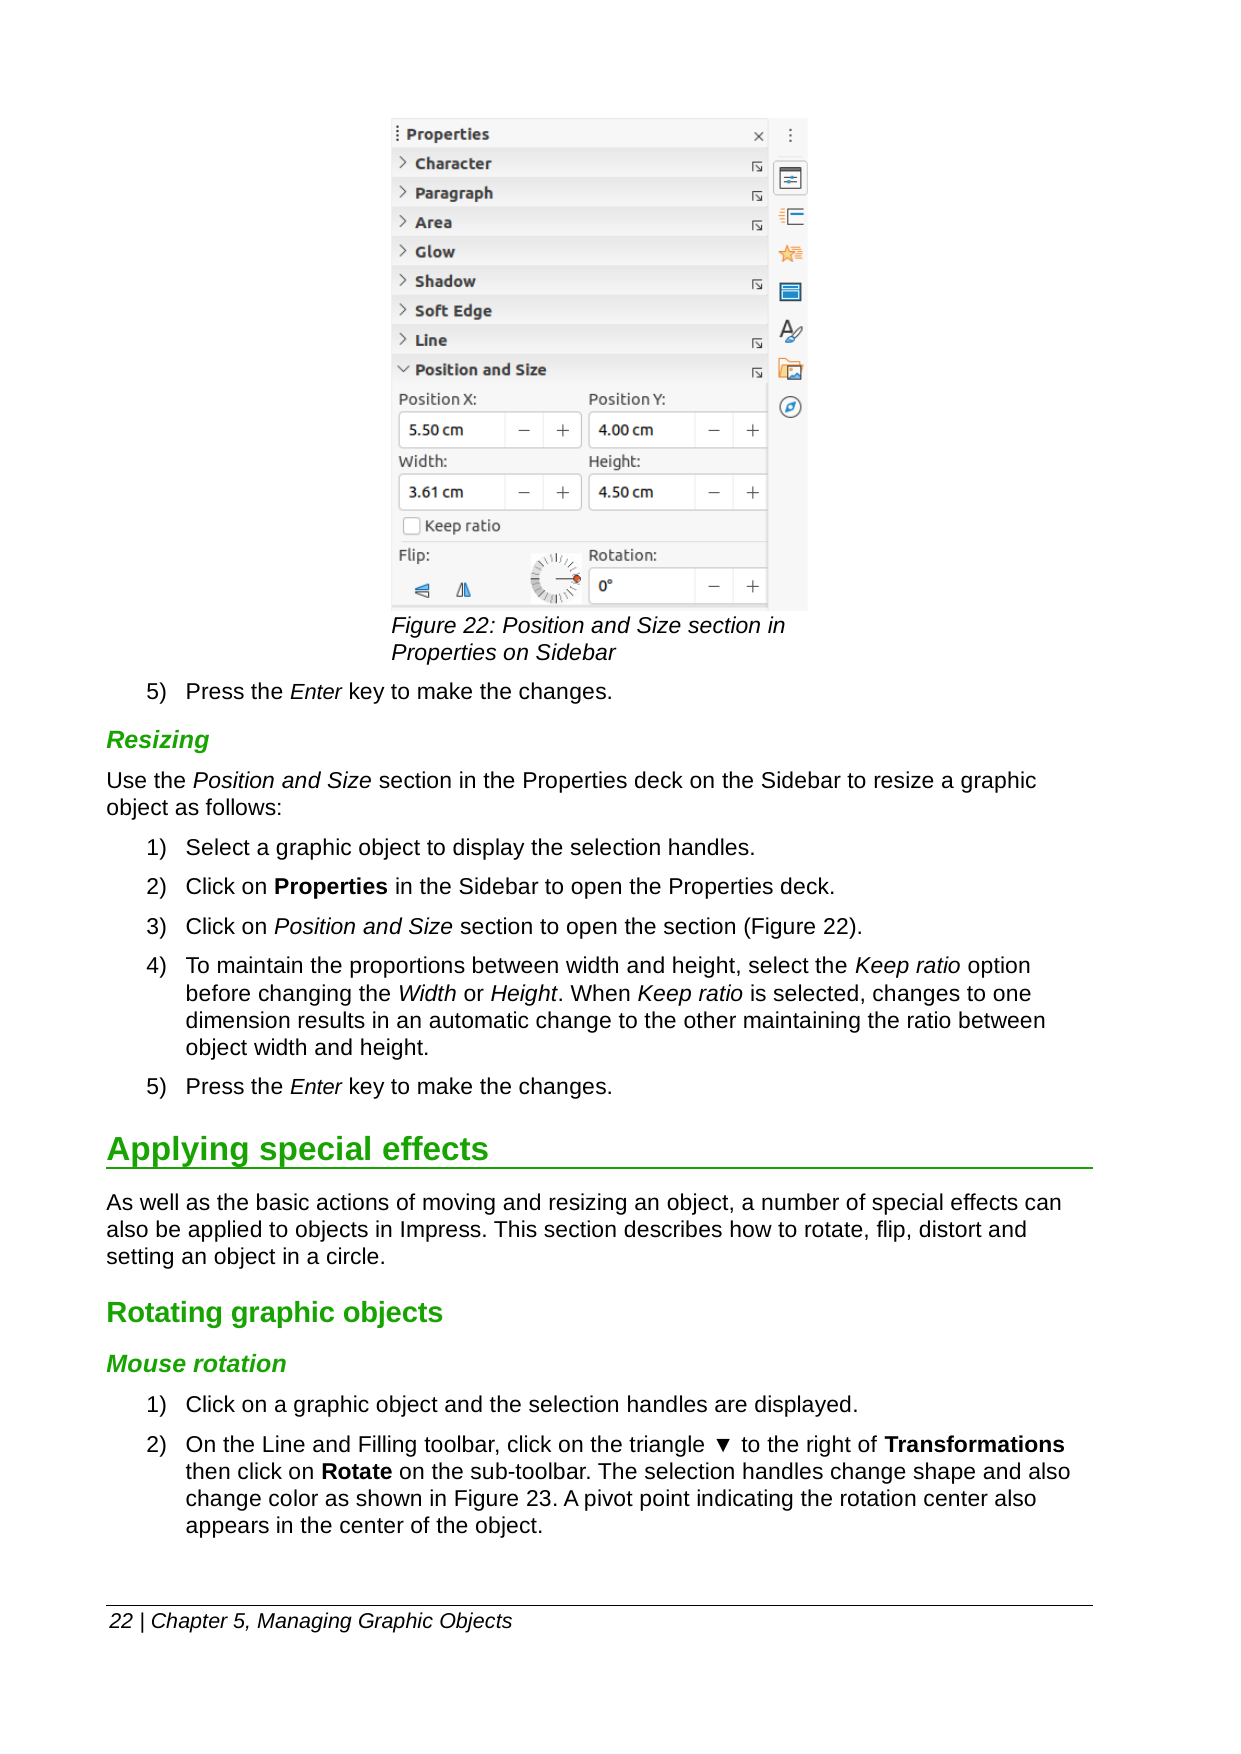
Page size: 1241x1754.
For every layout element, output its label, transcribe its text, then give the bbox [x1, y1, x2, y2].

list Click on Position and Size section to open the section (Figure 22). [167, 912, 1093, 939]
text As well as the basic actions of moving and resizing an object, a number of special effects can also be applied to objects in Impress. This section describes how to rotate, flip, distort and setting an object in a circle. [106, 1188, 1093, 1269]
list Select a graphic object to display the selection handles. [167, 833, 1093, 860]
list Click on a graphic object and the selection handles are displayed. [167, 1390, 1093, 1417]
subtitle Applying special effects [106, 1129, 1093, 1167]
subtitle Rotating graphic objects [106, 1294, 1093, 1328]
list Click on Properties in the Sidebar to open the Properties deck. [167, 873, 1093, 900]
subtitle Resizing [106, 725, 1093, 754]
text Use the Position and Size section in the Properties deck on the Sidebar to resize a graphic object as follows: [106, 766, 1093, 821]
picture [391, 118, 808, 611]
list On the Line and Filling toolbar, click on the triangle ▼ to the right of Transformations then click on Rotate on the sub-toolbar. The selection handles change shape and also change color as shown in Figure 23. A pivot point indicating the rotation center also appears in the center of the object. [167, 1430, 1093, 1538]
text Figure 22: Position and Size section in Properties on Sidebar [391, 611, 808, 665]
list Press the Enter key to make the changes. [167, 1073, 1093, 1100]
list To maintain the proportions between width and height, select the Keep ratio option before changing the Width or Height. When Keep ratio is selected, changes to one dimension results in an automatic change to the other maintaining the ratio between object width and height. [167, 952, 1093, 1060]
list Press the Enter key to make the changes. [167, 677, 1093, 704]
subtitle Mouse rotation [106, 1349, 1093, 1378]
